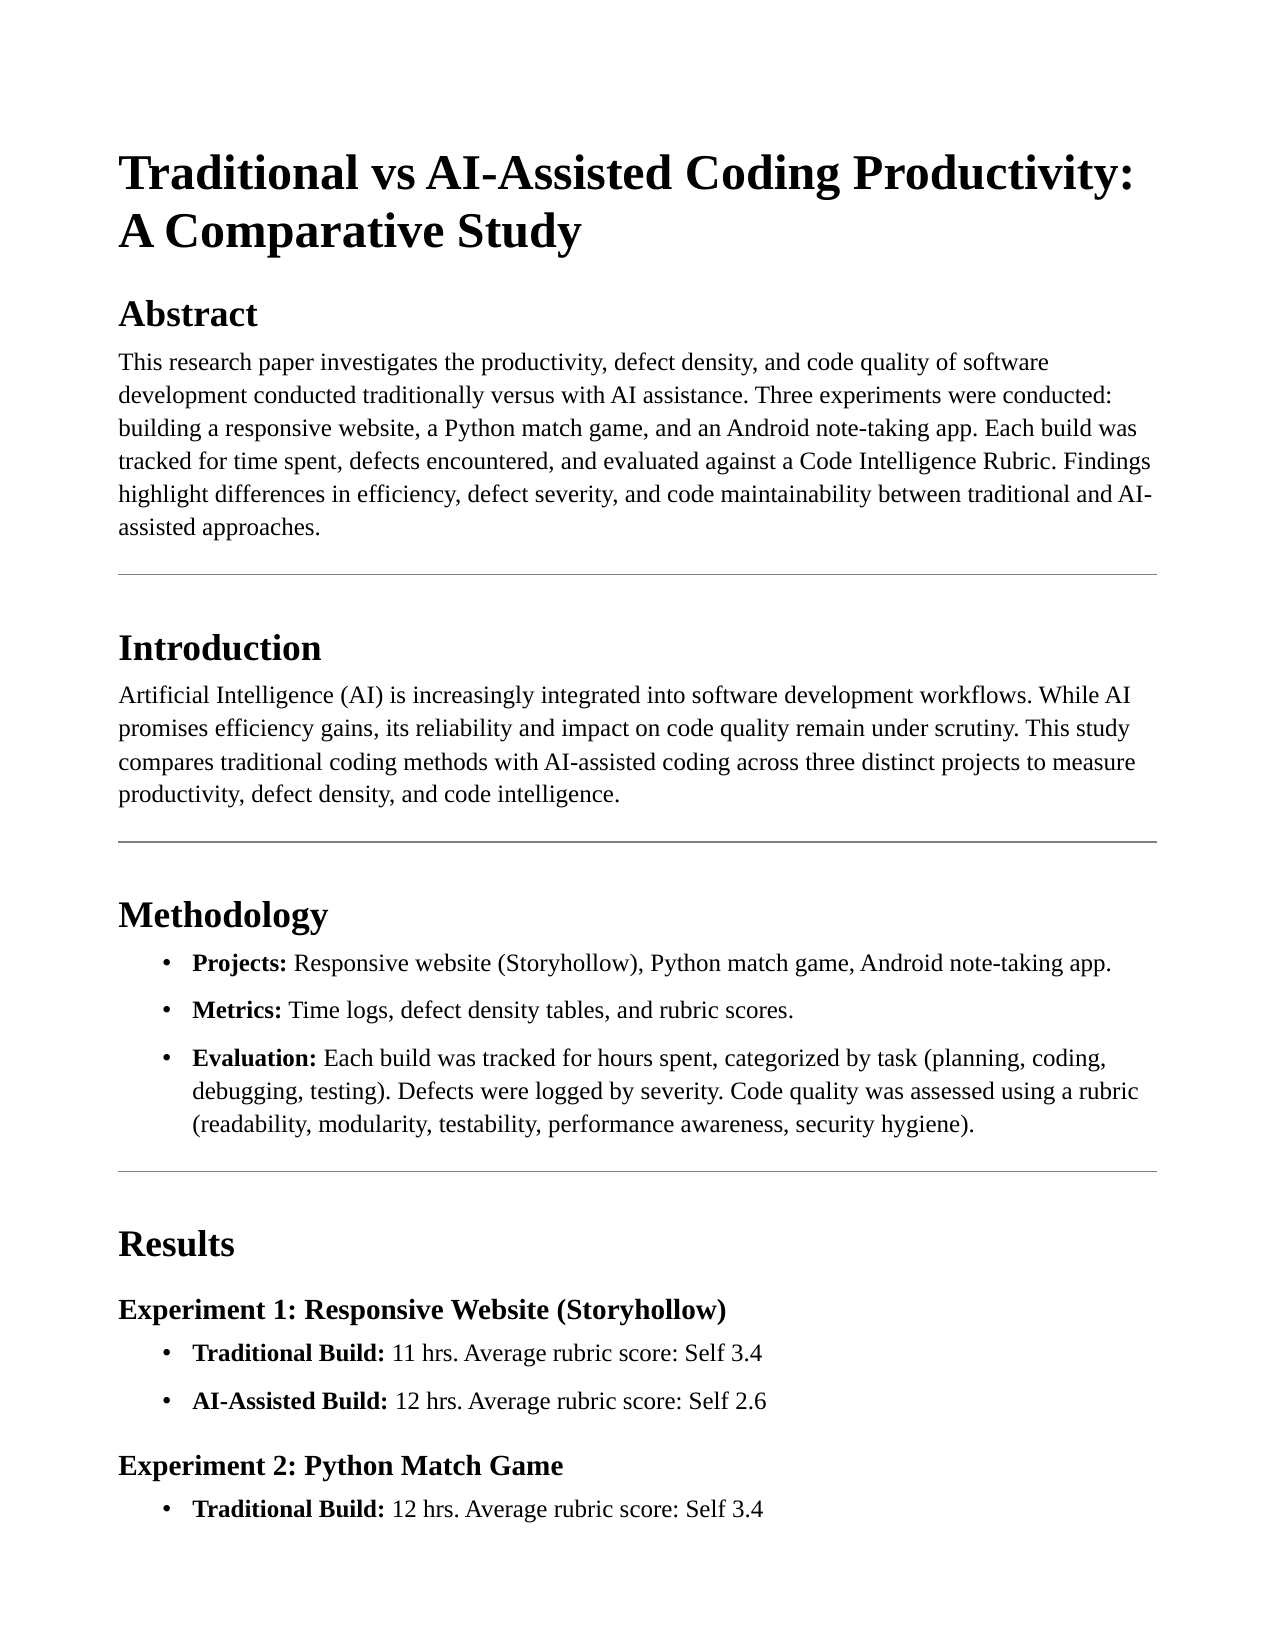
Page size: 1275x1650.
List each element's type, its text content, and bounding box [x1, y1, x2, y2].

list Evaluation: Each build was tracked for hours spent, categorized by task (planning, coding, debugging, testing). Defects were logged by severity. Code quality was assessed using a rubric (readability, modularity, testability, performance awareness, security hygiene). [162, 1043, 1157, 1138]
list Metrics: Time logs, defect density tables, and rubric scores. [162, 996, 1157, 1024]
subtitle Traditional vs AI-Assisted Coding Productivity: A Comparative Study [118, 143, 1157, 258]
list Traditional Build: 11 hrs. Average rubric score: Self 3.4 [162, 1338, 1157, 1367]
subtitle Experiment 2: Python Match Game [118, 1448, 1157, 1481]
list Projects: Responsive website (Storyhollow), Python match game, Android note-taking app. [162, 948, 1157, 977]
subtitle Abstract [118, 291, 1157, 334]
subtitle Methodology [118, 892, 1157, 935]
subtitle Introduction [118, 625, 1157, 668]
text This research paper investigates the productivity, defect density, and code quality of software development conducted traditionally versus with AI assistance. Three experiments were conducted: building a responsive website, a Python match game, and an Android note-taking app. Each build was tracked for time spent, defects encountered, and evaluated against a Code Intelligence Rubric. Findings highlight differences in efficiency, defect severity, and code maintainability between traditional and AI-assisted approaches. [118, 347, 1157, 541]
subtitle Experiment 1: Responsive Website (Storyhollow) [118, 1292, 1157, 1326]
text Artificial Intelligence (AI) is increasingly integrated into software development workflows. While AI promises efficiency gains, its reliability and impact on code quality remain under scrutiny. This study compares traditional coding methods with AI-assisted coding across three distinct projects to measure productivity, defect density, and code intelligence. [118, 681, 1157, 808]
list AI-Assisted Build: 12 hrs. Average rubric score: Self 2.6 [162, 1386, 1157, 1414]
list Traditional Build: 12 hrs. Average rubric score: Self 3.4 [162, 1494, 1157, 1523]
subtitle Results [118, 1222, 1157, 1265]
